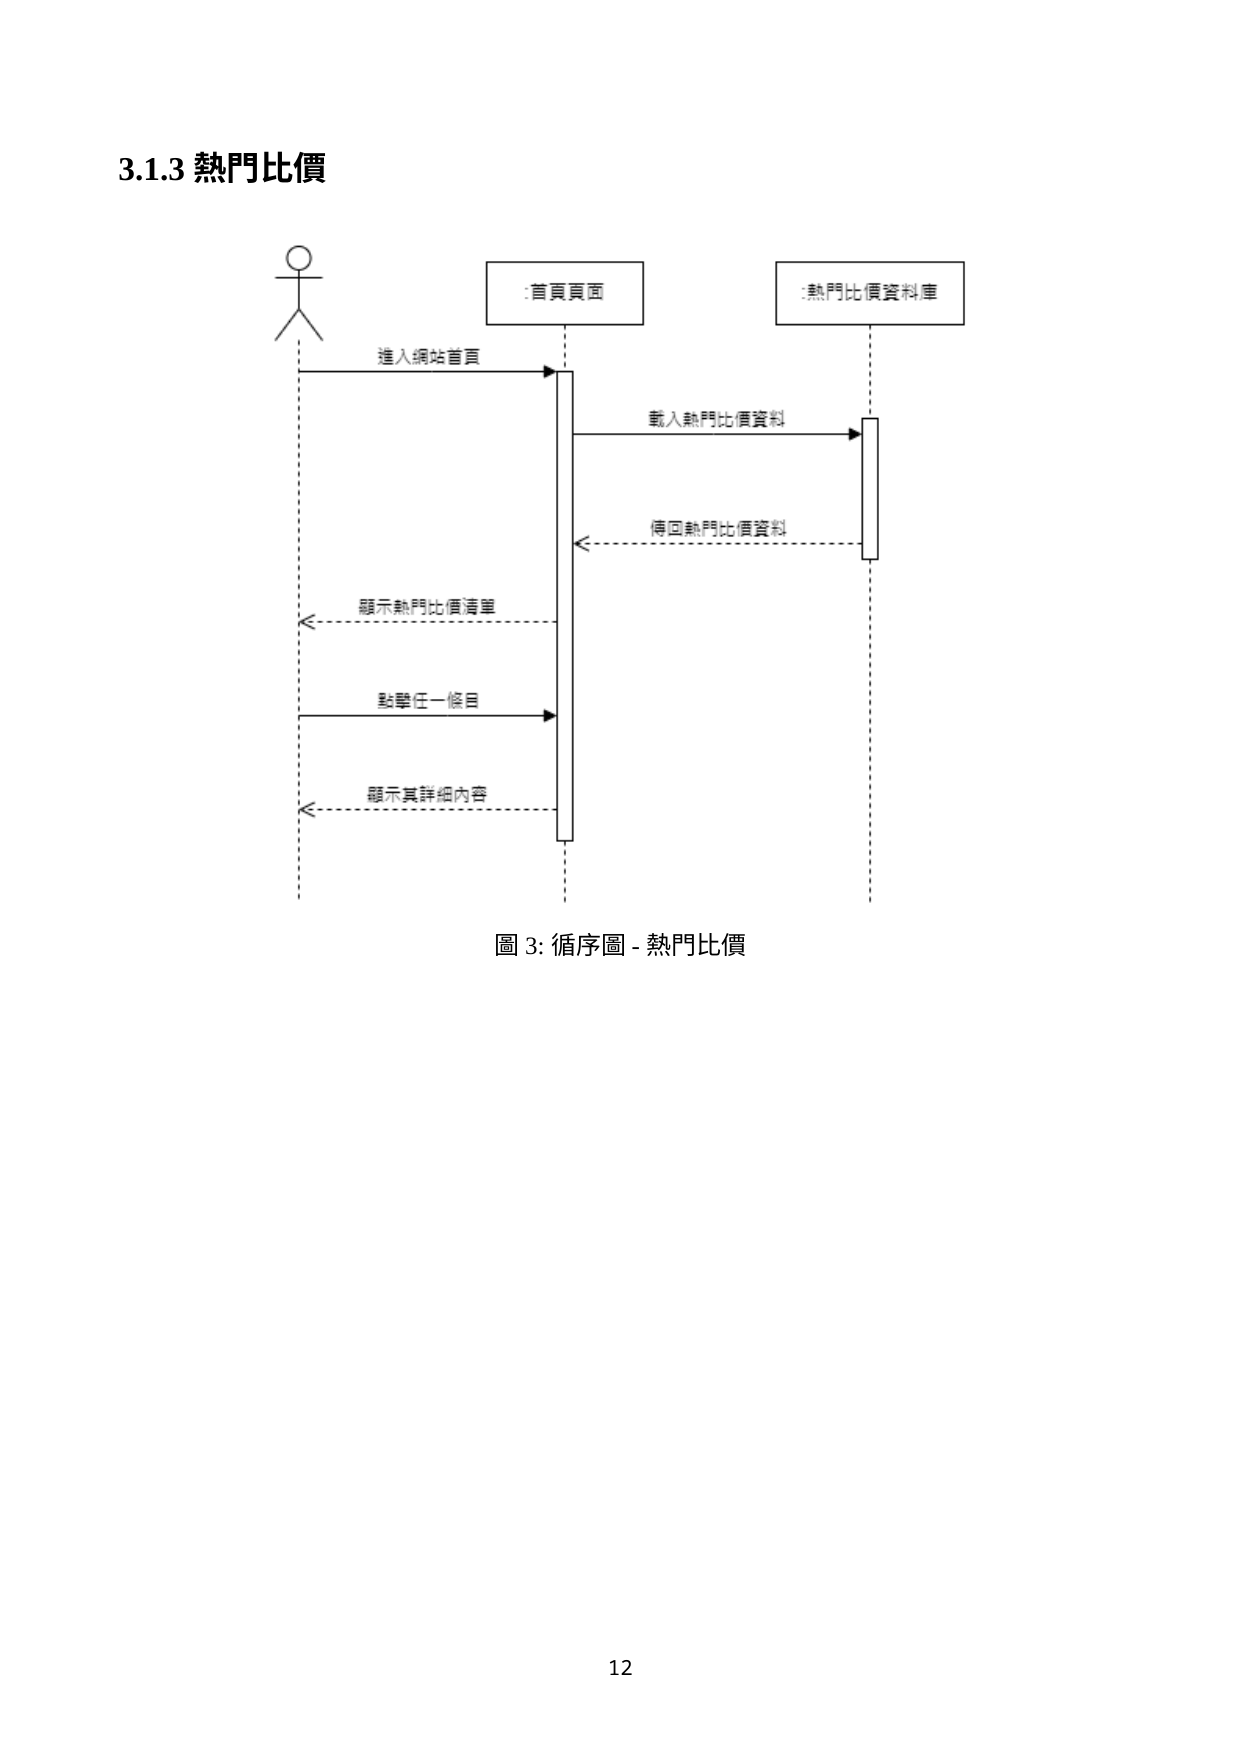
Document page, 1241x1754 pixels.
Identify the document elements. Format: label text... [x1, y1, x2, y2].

picture [264, 235, 976, 917]
subtitle 3.1.3 熱門比價 [118, 142, 1122, 190]
text 圖 3: 循序圖 - 熱門比價 [265, 917, 976, 962]
